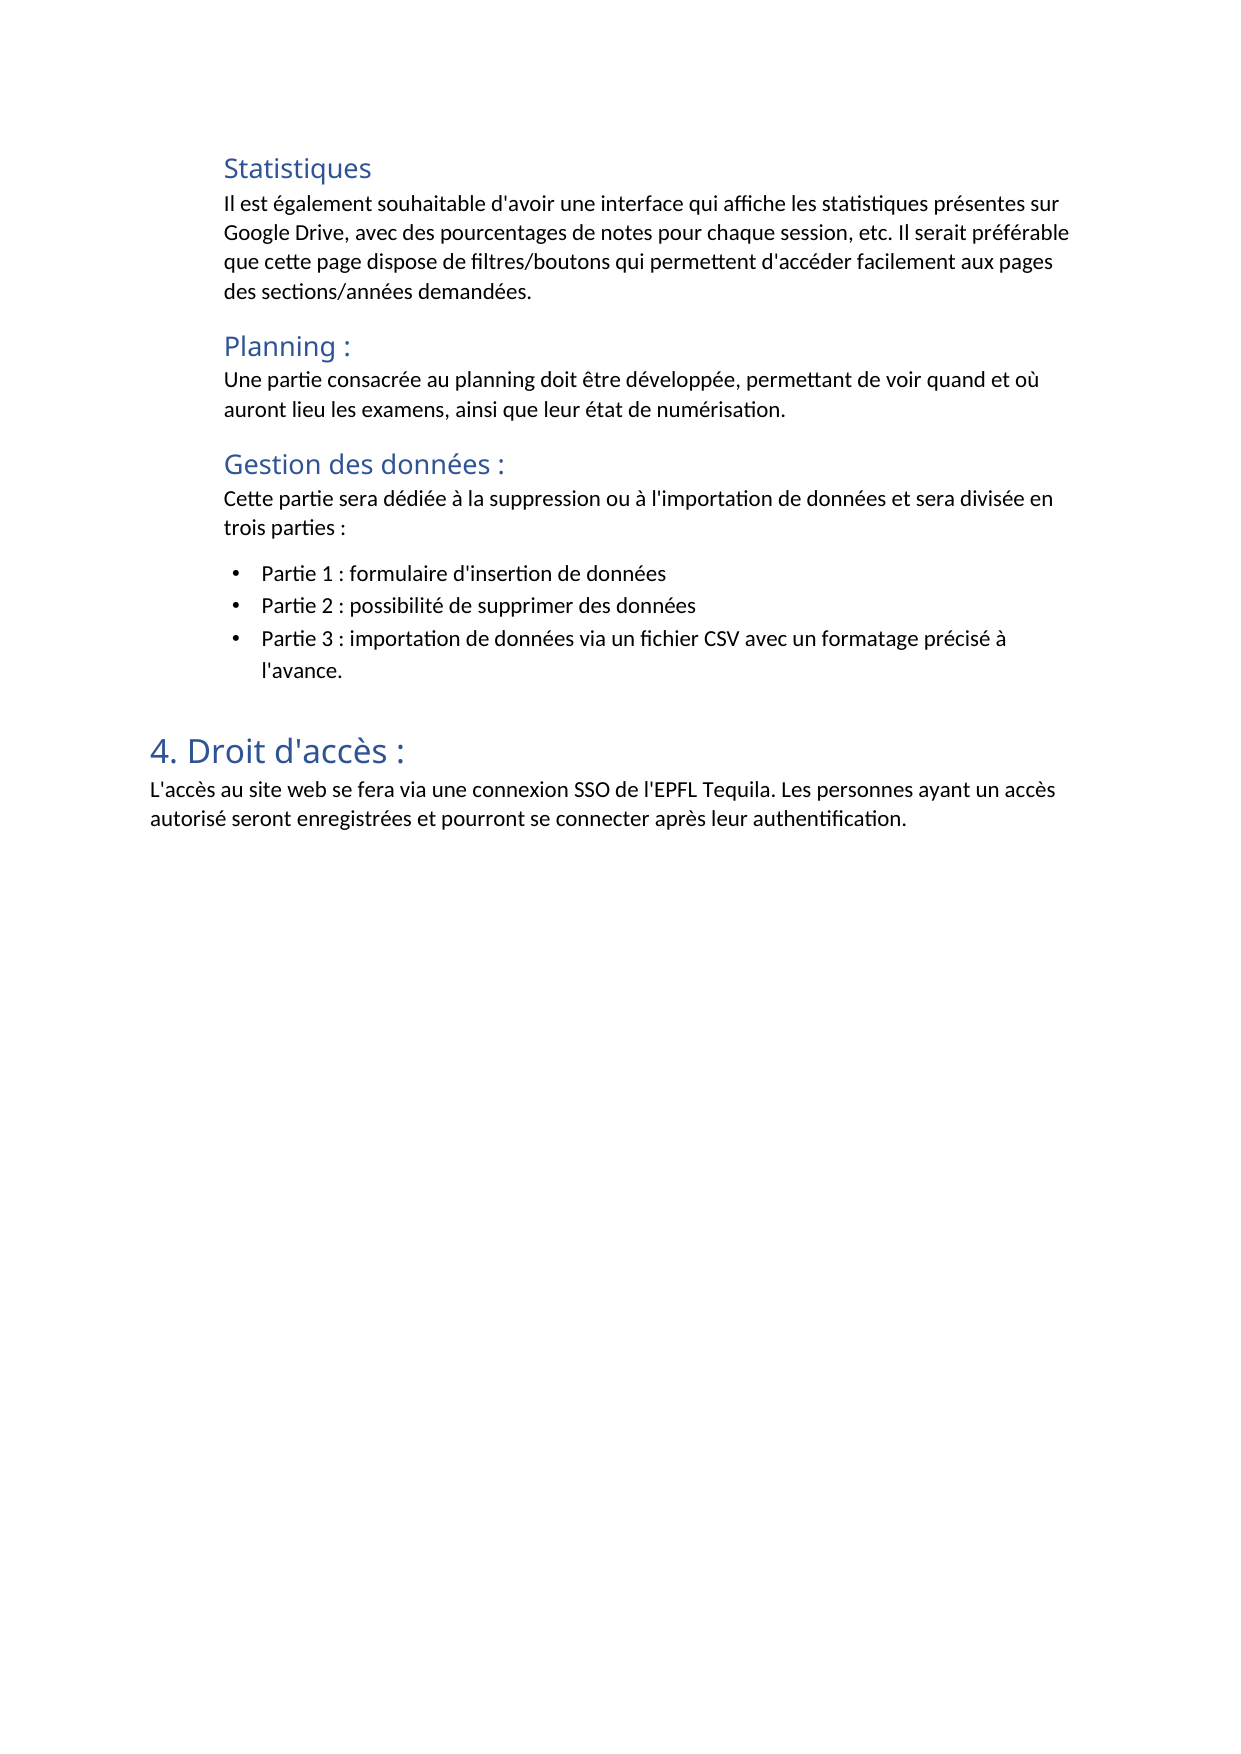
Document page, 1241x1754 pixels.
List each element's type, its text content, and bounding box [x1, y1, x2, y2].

subtitle Statistiques [150, 150, 1090, 187]
subtitle Planning : [150, 327, 1090, 364]
subtitle 4. Droit d'accès : [150, 728, 1090, 773]
list Partie 1 : formulaire d'insertion de données [232, 559, 1090, 587]
list Partie 2 : possibilité de supprimer des données [232, 591, 1090, 619]
list Partie 3 : importation de données via un fichier CSV avec un formatage précisé à l'avance. [232, 624, 1090, 684]
text Une partie consacrée au planning doit être développée, permettant de voir quand et où auront lieu les examens, ainsi que leur état de numérisation. [150, 366, 1090, 423]
subtitle Gestion des données : [150, 445, 1090, 482]
text Il est également souhaitable d'avoir une interface qui affiche les statistiques présentes sur Google Drive, avec des pourcentages de notes pour chaque session, etc. Il serait préférable que cette page dispose de filtres/boutons qui permettent d'accéder facilement aux pages des sections/années demandées. [150, 189, 1090, 305]
text Cette partie sera dédiée à la suppression ou à l'importation de données et sera divisée en trois parties : [150, 484, 1090, 541]
text L'accès au site web se fera via une connexion SSO de l'EPFL Tequila. Les personnes ayant un accès autorisé seront enregistrées et pourront se connecter après leur authentification. [150, 775, 1090, 833]
